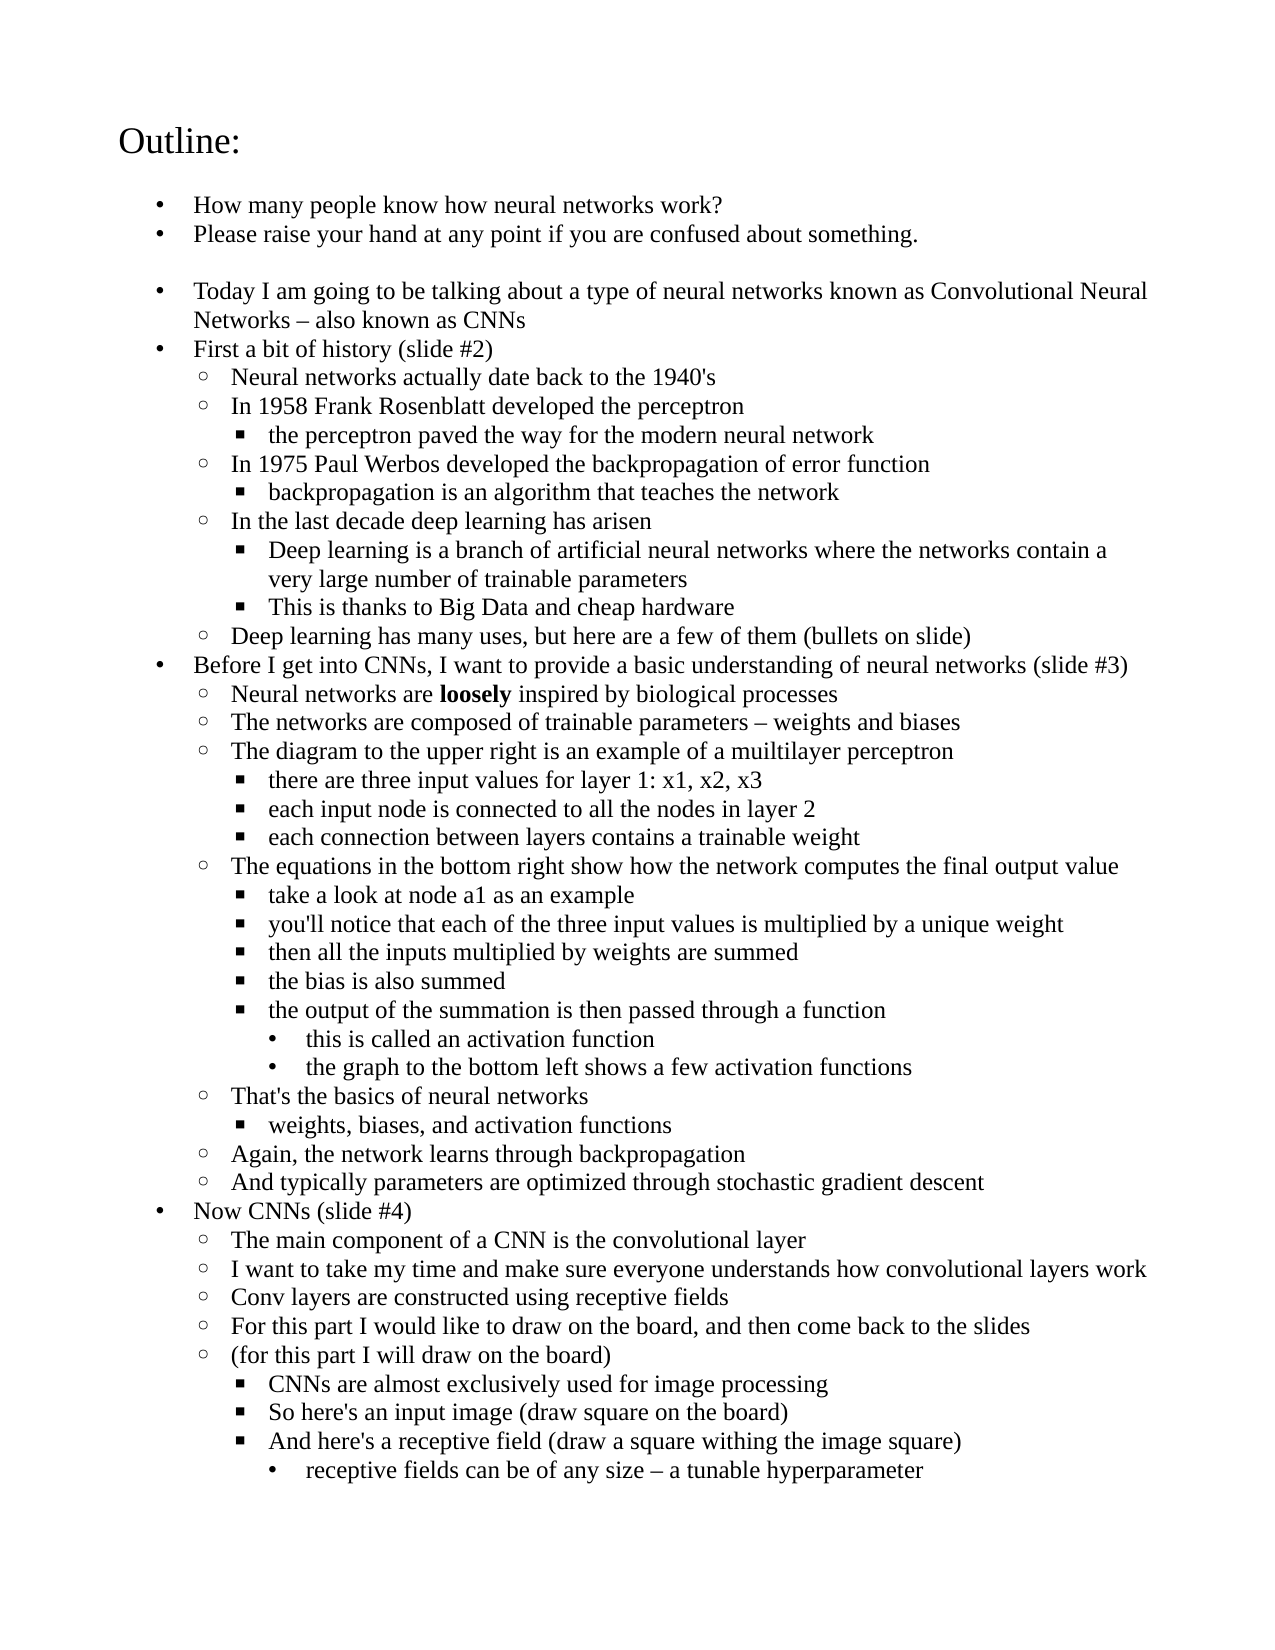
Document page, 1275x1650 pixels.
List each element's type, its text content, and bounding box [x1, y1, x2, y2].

list the perceptron paved the way for the modern neural network [231, 420, 1157, 449]
list Now CNNs (slide #4) [156, 1196, 1157, 1225]
list So here's an input image (draw square on the board) [231, 1397, 1157, 1426]
list Conv layers are constructed using receptive fields [193, 1282, 1157, 1311]
list Neural networks actually date back to the 1940's [193, 362, 1157, 391]
list How many people know how neural networks work? [156, 190, 1157, 219]
list backpropagation is an algorithm that teaches the network [231, 477, 1157, 506]
list Neural networks are loosely inspired by biological processes [193, 679, 1157, 707]
list Deep learning has many uses, but here are a few of them (bullets on slide) [193, 621, 1157, 650]
list the graph to the bottom left shows a few activation functions [268, 1052, 1157, 1081]
list the output of the summation is then passed through a function [231, 995, 1157, 1024]
list The diagram to the upper right is an example of a muiltilayer perceptron [193, 736, 1157, 765]
list the bias is also summed [231, 966, 1157, 995]
list I want to take my time and make sure everyone understands how convolutional layers work [193, 1254, 1157, 1282]
list you'll notice that each of the three input values is multiplied by a unique weight [231, 909, 1157, 937]
list In 1958 Frank Rosenblatt developed the perceptron [193, 391, 1157, 420]
list there are three input values for layer 1: x1, x2, x3 [231, 765, 1157, 794]
list This is thanks to Big Data and cheap hardware [231, 592, 1157, 621]
list Before I get into CNNs, I want to provide a basic understanding of neural networks (slide #3) [156, 650, 1157, 679]
list Deep learning is a branch of artificial neural networks where the networks contain a very large number of trainable parameters [231, 535, 1157, 592]
list The main component of a CNN is the convolutional layer [193, 1225, 1157, 1254]
list For this part I would like to draw on the board, and then come back to the slides [193, 1311, 1157, 1340]
list each input node is connected to all the nodes in layer 2 [231, 794, 1157, 822]
list Today I am going to be talking about a type of neural networks known as Convolutional Neural Networks – also known as CNNs [156, 276, 1157, 334]
list The networks are composed of trainable parameters – weights and biases [193, 707, 1157, 736]
list And typically parameters are optimized through stochastic gradient descent [193, 1167, 1157, 1196]
list The equations in the bottom right show how the network computes the final output value [193, 851, 1157, 880]
list And here's a receptive field (draw a square withing the image square) [231, 1426, 1157, 1455]
list In the last decade deep learning has arisen [193, 506, 1157, 535]
list In 1975 Paul Werbos developed the backpropagation of error function [193, 449, 1157, 477]
list receptive fields can be of any size – a tunable hyperparameter [268, 1455, 1157, 1484]
list take a look at node a1 as an example [231, 880, 1157, 909]
list That's the basics of neural networks [193, 1081, 1157, 1110]
list then all the inputs multiplied by weights are summed [231, 937, 1157, 966]
list (for this part I will draw on the board) [193, 1340, 1157, 1369]
list Please raise your hand at any point if you are confused about something. [156, 219, 1157, 247]
list Again, the network learns through backpropagation [193, 1139, 1157, 1167]
list weights, biases, and activation functions [231, 1110, 1157, 1139]
list this is called an activation function [268, 1024, 1157, 1052]
list CNNs are almost exclusively used for image processing [231, 1369, 1157, 1397]
text Outline: [118, 118, 1157, 161]
list First a bit of history (slide #2) [156, 334, 1157, 362]
list each connection between layers contains a trainable weight [231, 822, 1157, 851]
